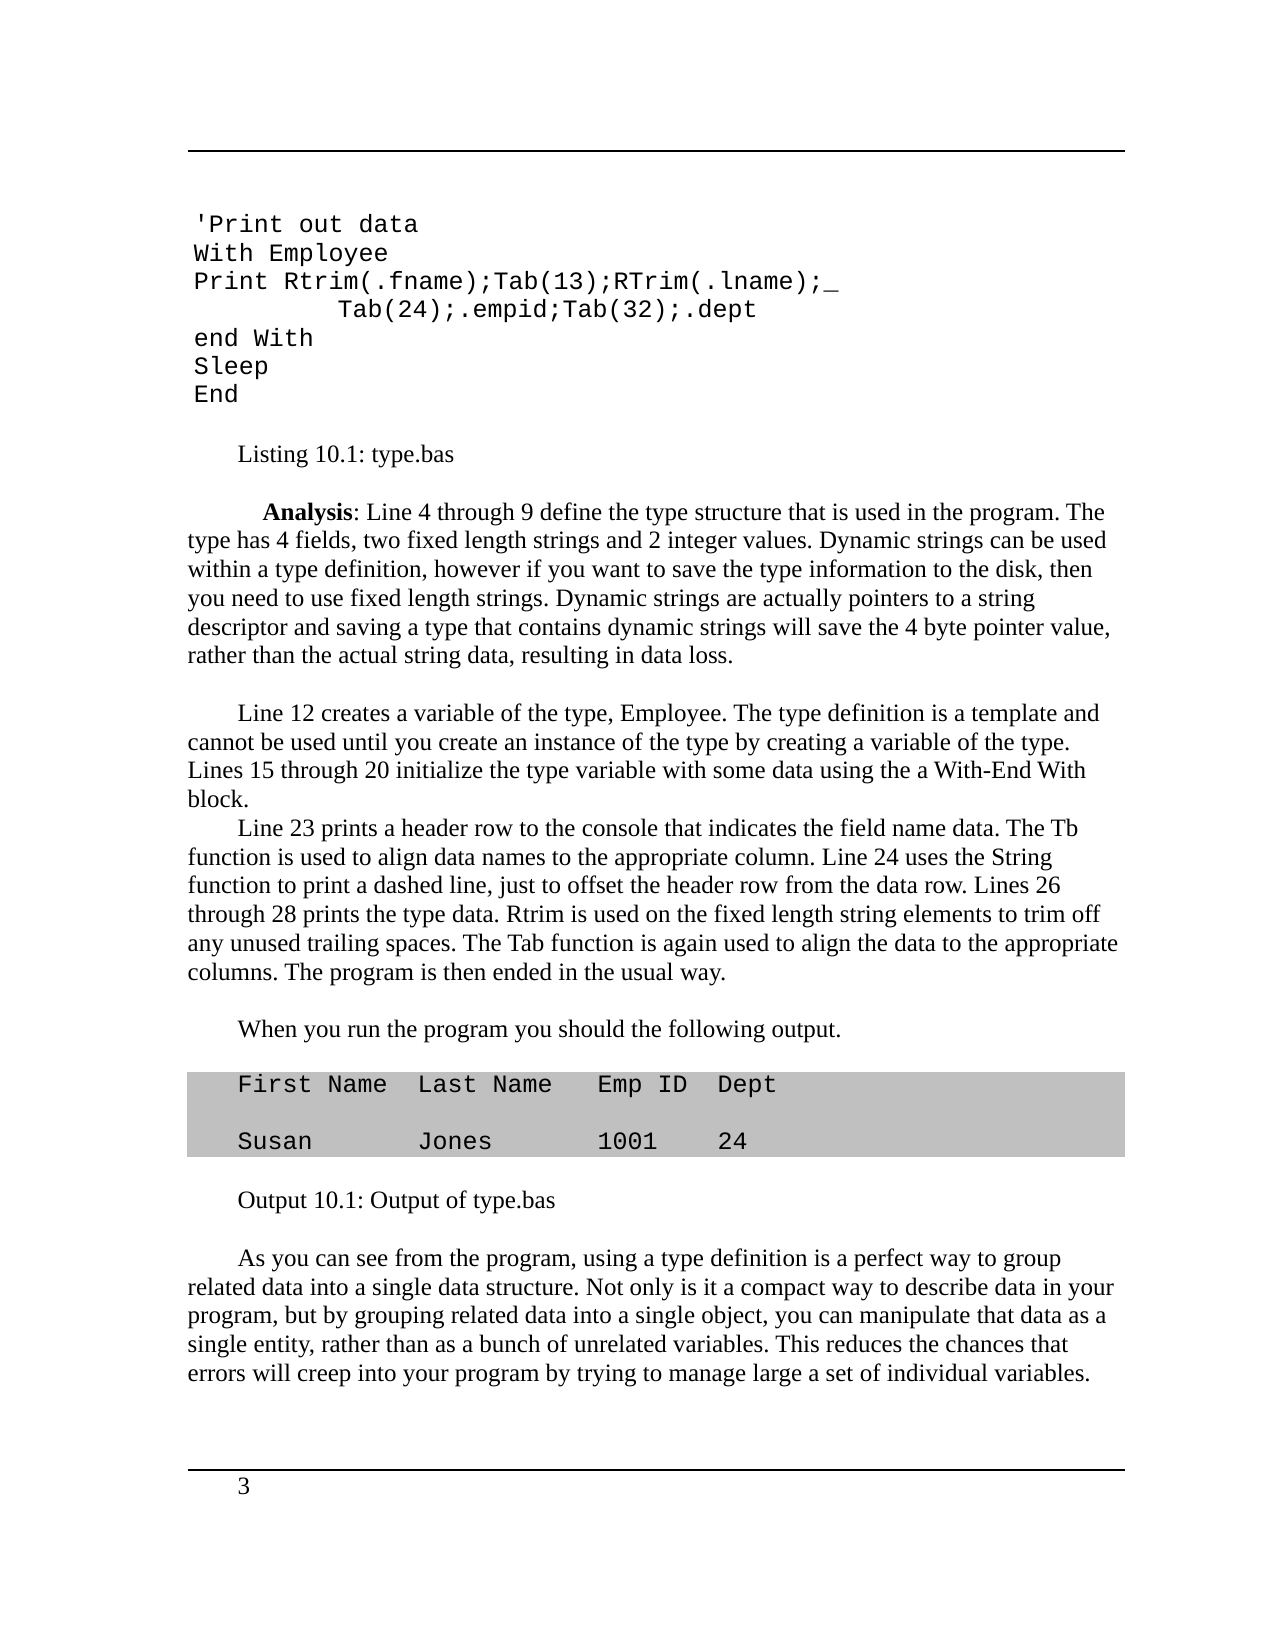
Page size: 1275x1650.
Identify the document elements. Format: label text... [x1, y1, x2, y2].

text Line 23 prints a header row to the console that indicates the field name data. The Tb function is used to align data names to the appropriate column. Line 24 uses the String function to print a dashed line, just to offset the header row from the data row. Lines 26 through 28 prints the type data. Rtrim is used on the fixed length string elements to trim off any unused trailing spaces. The Tab function is again used to align the data to the appropriate columns. The program is then ended in the usual way. [187, 813, 1125, 985]
text end With [187, 325, 1125, 354]
text Tab(24);.empid;Tab(32);.dept [187, 297, 1125, 325]
text Line 12 creates a variable of the type, Employee. The type definition is a template and cannot be used until you create an instance of the type by creating a variable of the type. Lines 15 through 20 initialize the type variable with some data using the a With-End With block. [187, 698, 1125, 813]
text When you run the program you should the following output. [187, 1014, 1125, 1043]
text First Name Last Name Emp ID Dept [187, 1072, 1125, 1100]
text Print Rtrim(.fname);Tab(13);RTrim(.lname);_ [187, 269, 1125, 297]
text Analysis: Line 4 through 9 define the type structure that is used in the program. The type has 4 fields, two fixed length strings and 2 integer values. Dynamic strings can be used within a type definition, however if you want to save the type information to the disk, then you need to use fixed length strings. Dynamic strings are actually pointers to a string descriptor and saving a type that contains dynamic strings will save the 4 byte pointer value, rather than the actual string data, resulting in data loss. [187, 497, 1125, 669]
text 'Print out data [187, 212, 1125, 240]
text With Employee [187, 240, 1125, 269]
text As you can see from the program, using a type definition is a perfect way to group related data into a single data structure. Not only is it a compact way to describe data in your program, but by grouping related data into a single object, you can manipulate that data as a single entity, rather than as a bunch of unrelated variables. This reduces the chances that errors will creep into your program by trying to manage large a set of individual variables. [187, 1243, 1125, 1387]
text End [187, 382, 1125, 410]
text Susan Jones 1001 24 [187, 1128, 1125, 1157]
text Sleep [187, 354, 1125, 382]
text Output 10.1: Output of type.bas [187, 1185, 1125, 1214]
text Listing 10.1: type.bas [187, 439, 1125, 468]
